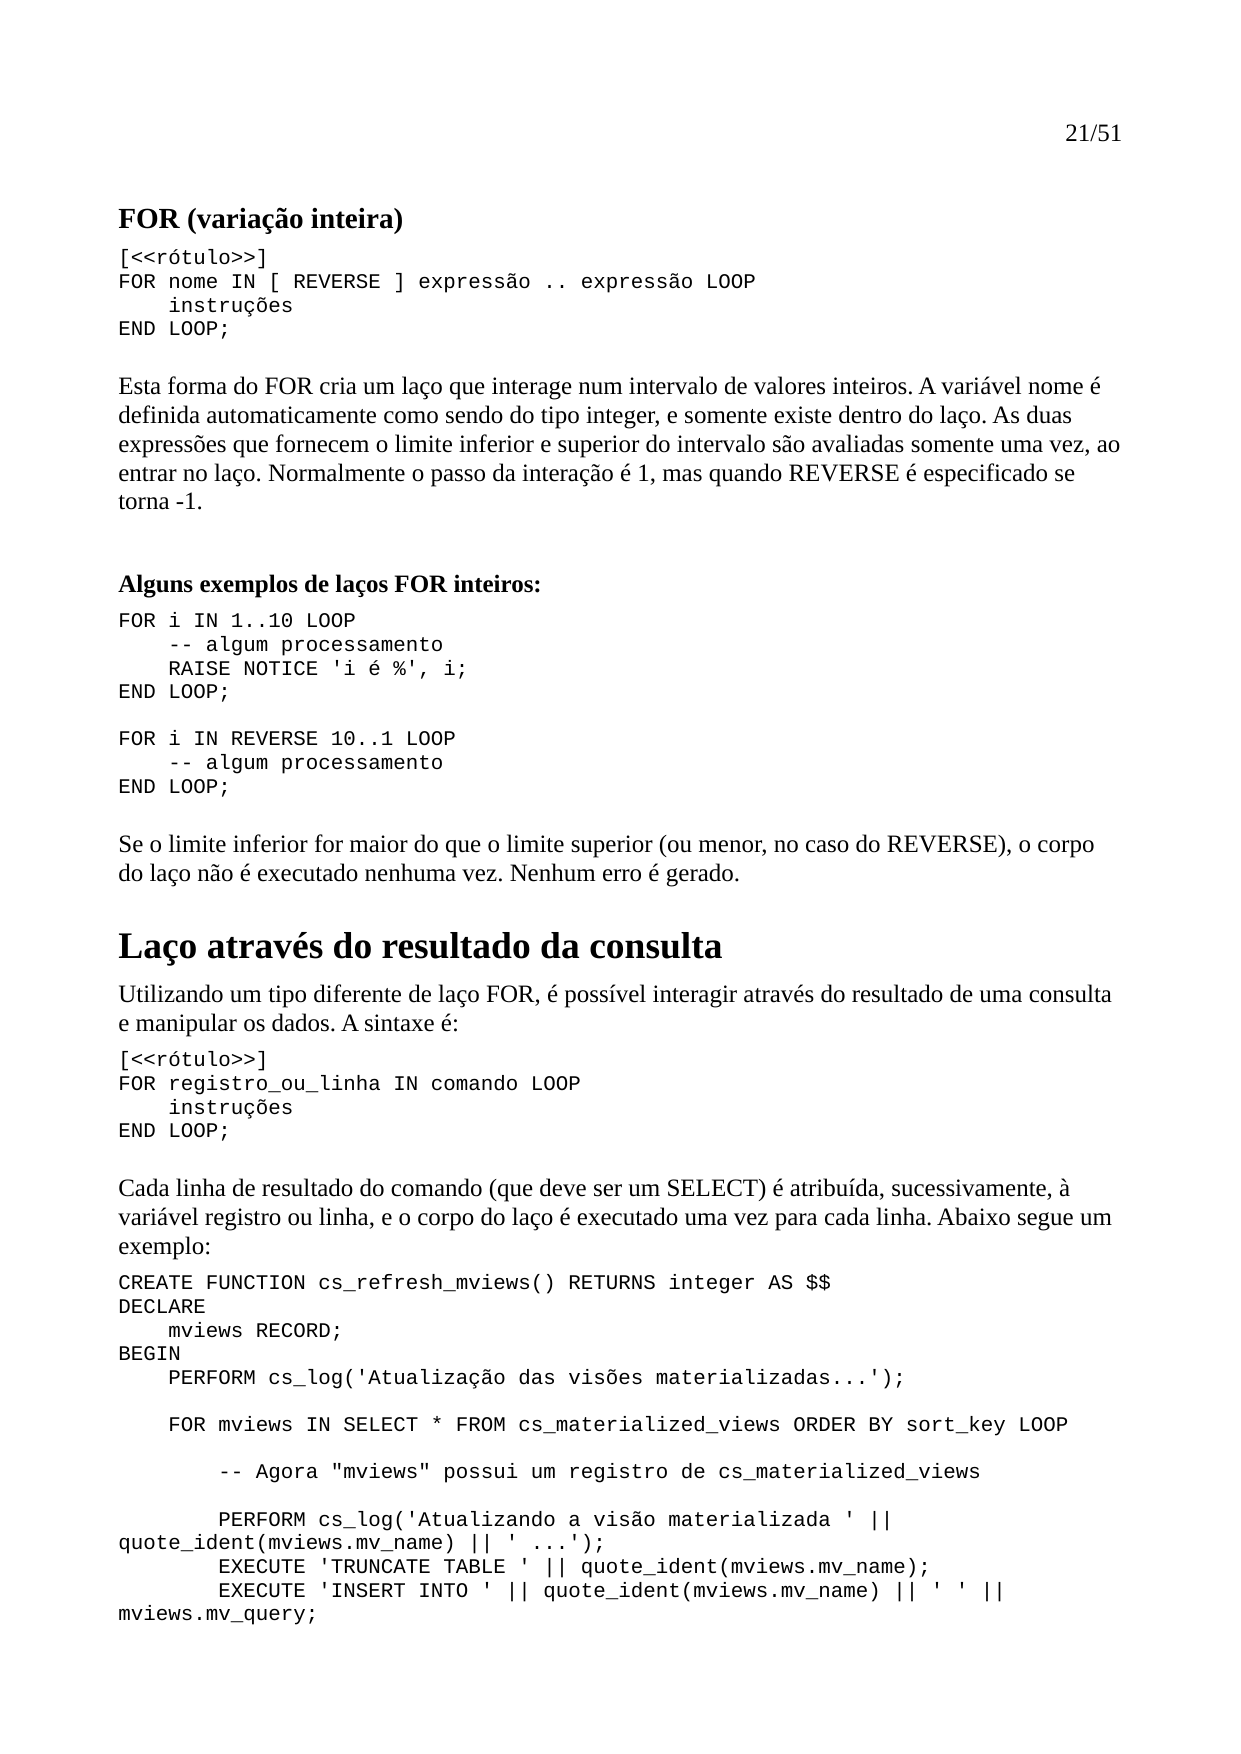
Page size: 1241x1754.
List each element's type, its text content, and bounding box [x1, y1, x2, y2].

text EXECUTE 'TRUNCATE TABLE ' || quote_ident(mviews.mv_name); [118, 1556, 1122, 1580]
text RAISE NOTICE 'i é %', i; [118, 657, 1122, 681]
text DECLARE [118, 1296, 1122, 1319]
text END LOOP; [118, 318, 1122, 342]
text FOR i IN 1..10 LOOP [118, 610, 1122, 634]
text -- algum processamento [118, 634, 1122, 657]
text Utilizando um tipo diferente de laço FOR, é possível interagir através do resultado de uma consulta e manipular os dados. A sintaxe é: [118, 979, 1122, 1037]
text END LOOP; [118, 776, 1122, 799]
text FOR i IN REVERSE 10..1 LOOP [118, 728, 1122, 752]
text FOR mviews IN SELECT * FROM cs_materialized_views ORDER BY sort_key LOOP [118, 1414, 1122, 1438]
text Se o limite inferior for maior do que o limite superior (ou menor, no caso do REVERSE), o corpo do laço não é executado nenhuma vez. Nenhum erro é gerado. [118, 829, 1122, 886]
text BEGIN [118, 1343, 1122, 1367]
text FOR registro_ou_linha IN comando LOOP [118, 1073, 1122, 1097]
text -- Agora "mviews" possui um registro de cs_materialized_views [118, 1461, 1122, 1485]
text [<<rótulo>>] [118, 1049, 1122, 1073]
text mviews RECORD; [118, 1319, 1122, 1343]
text PERFORM cs_log('Atualização das visões materializadas...'); [118, 1367, 1122, 1391]
text instruções [118, 1097, 1122, 1120]
text EXECUTE 'INSERT INTO ' || quote_ident(mviews.mv_name) || ' ' || mviews.mv_query; [118, 1580, 1122, 1627]
text CREATE FUNCTION cs_refresh_mviews() RETURNS integer AS $$ [118, 1272, 1122, 1296]
text -- algum processamento [118, 752, 1122, 776]
subtitle FOR (variação inteira) [118, 201, 1122, 235]
text Cada linha de resultado do comando (que deve ser um SELECT) é atribuída, sucessivamente, à variável registro ou linha, e o corpo do laço é executado uma vez para cada linha. Abaixo segue um exemplo: [118, 1173, 1122, 1260]
text Alguns exemplos de laços FOR inteiros: [118, 569, 1122, 598]
text Esta forma do FOR cria um laço que interage num intervalo de valores inteiros. A variável nome é definida automaticamente como sendo do tipo integer, e somente existe dentro do laço. As duas expressões que fornecem o limite inferior e superior do intervalo são avaliadas somente uma vez, ao entrar no laço. Normalmente o passo da interação é 1, mas quando REVERSE é especificado se torna -1. [118, 371, 1122, 515]
subtitle Laço através do resultado da consulta [118, 924, 1122, 967]
text PERFORM cs_log('Atualizando a visão materializada ' || quote_ident(mviews.mv_name) || ' ...'); [118, 1509, 1122, 1556]
text END LOOP; [118, 681, 1122, 705]
text FOR nome IN [ REVERSE ] expressão .. expressão LOOP [118, 271, 1122, 295]
text instruções [118, 295, 1122, 318]
text END LOOP; [118, 1120, 1122, 1144]
text [<<rótulo>>] [118, 247, 1122, 271]
